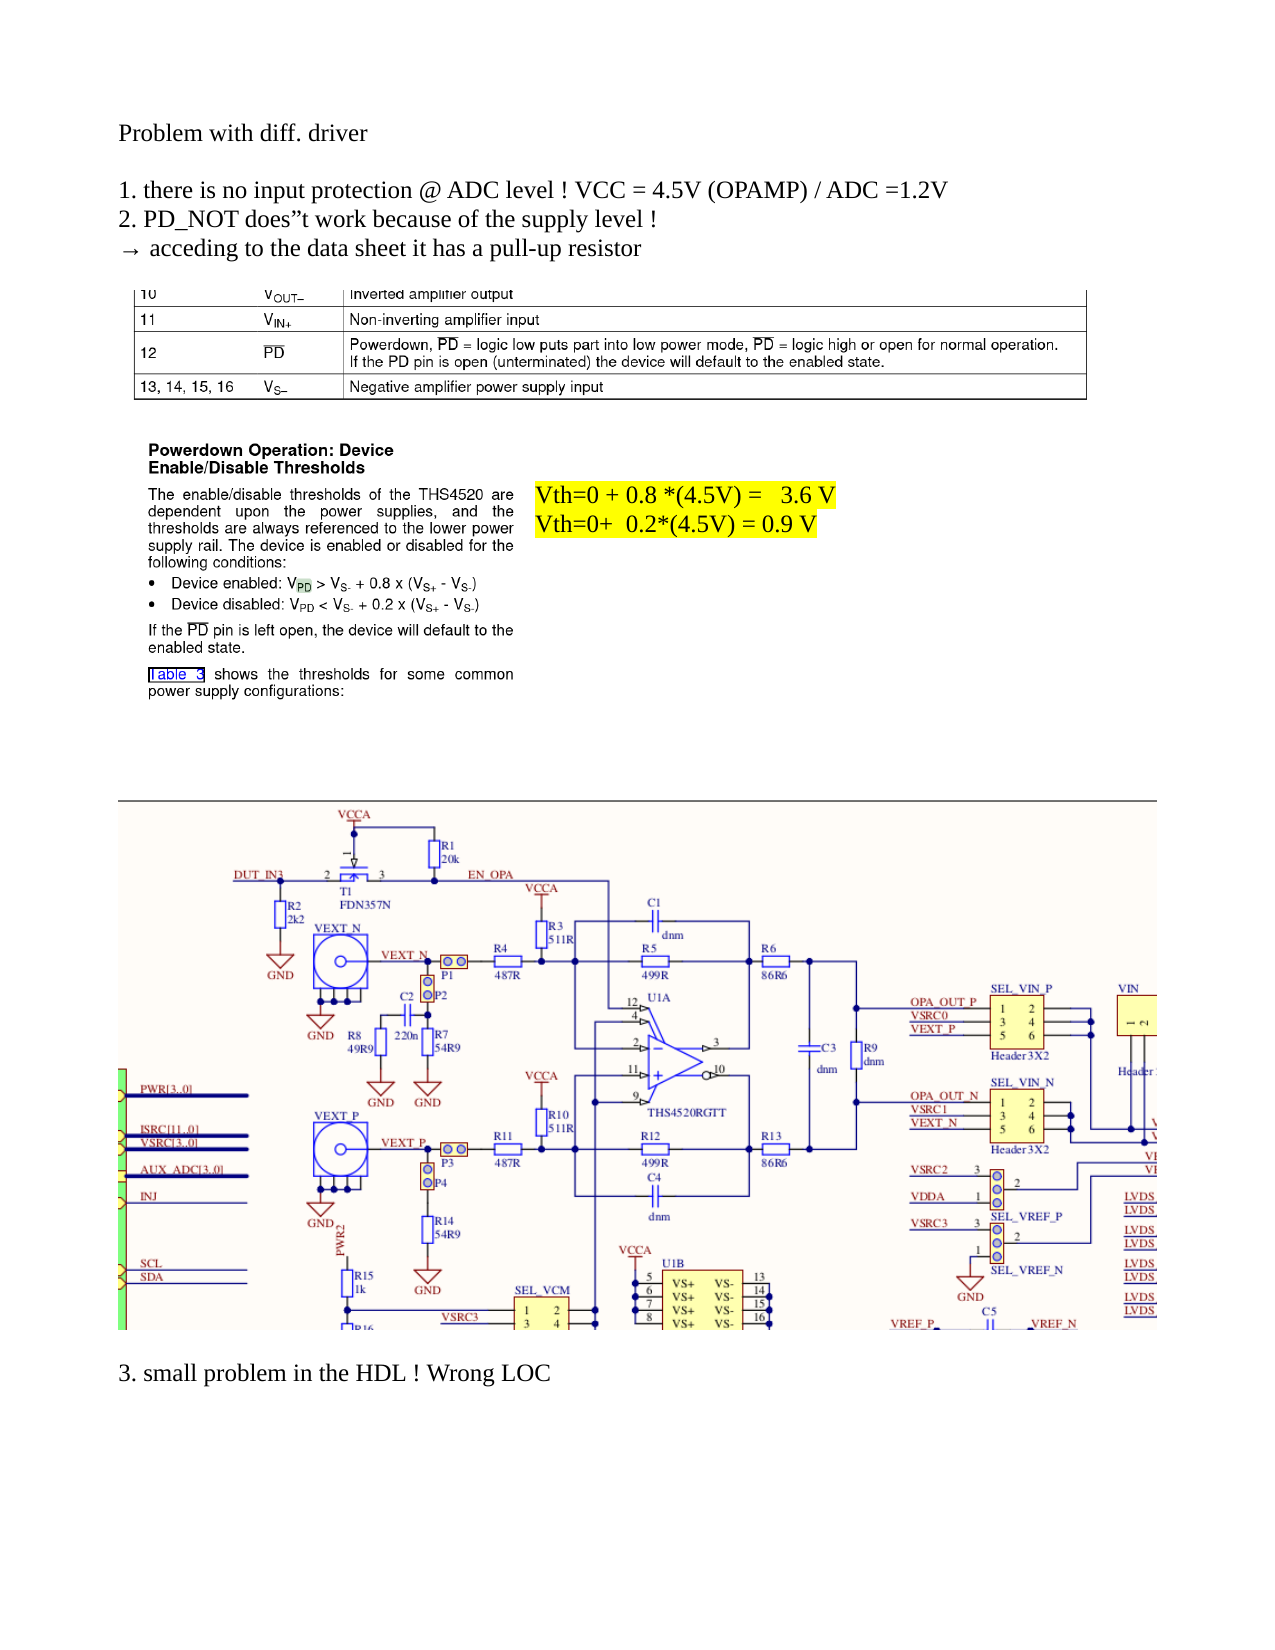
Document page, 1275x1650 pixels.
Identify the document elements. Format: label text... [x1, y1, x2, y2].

picture [110, 443, 535, 703]
text 3. small problem in the HDL ! Wrong LOC [118, 1358, 1157, 1387]
text 2. PD_NOT does”t work because of the supply level ! [118, 204, 1157, 233]
picture [118, 768, 1157, 1330]
text Vth=0+ 0.2*(4.5V) = 0.9 V [535, 509, 1157, 538]
picture [118, 290, 1157, 423]
text 1. there is no input protection @ ADC level ! VCC = 4.5V (OPAMP) / ADC =1.2V [118, 176, 1157, 204]
text Problem with diff. driver [118, 118, 1157, 147]
text → acceding to the data sheet it has a pull-up resistor [118, 233, 1157, 262]
text Vth=0 + 0.8 *(4.5V) = 3.6 V [535, 481, 1157, 509]
